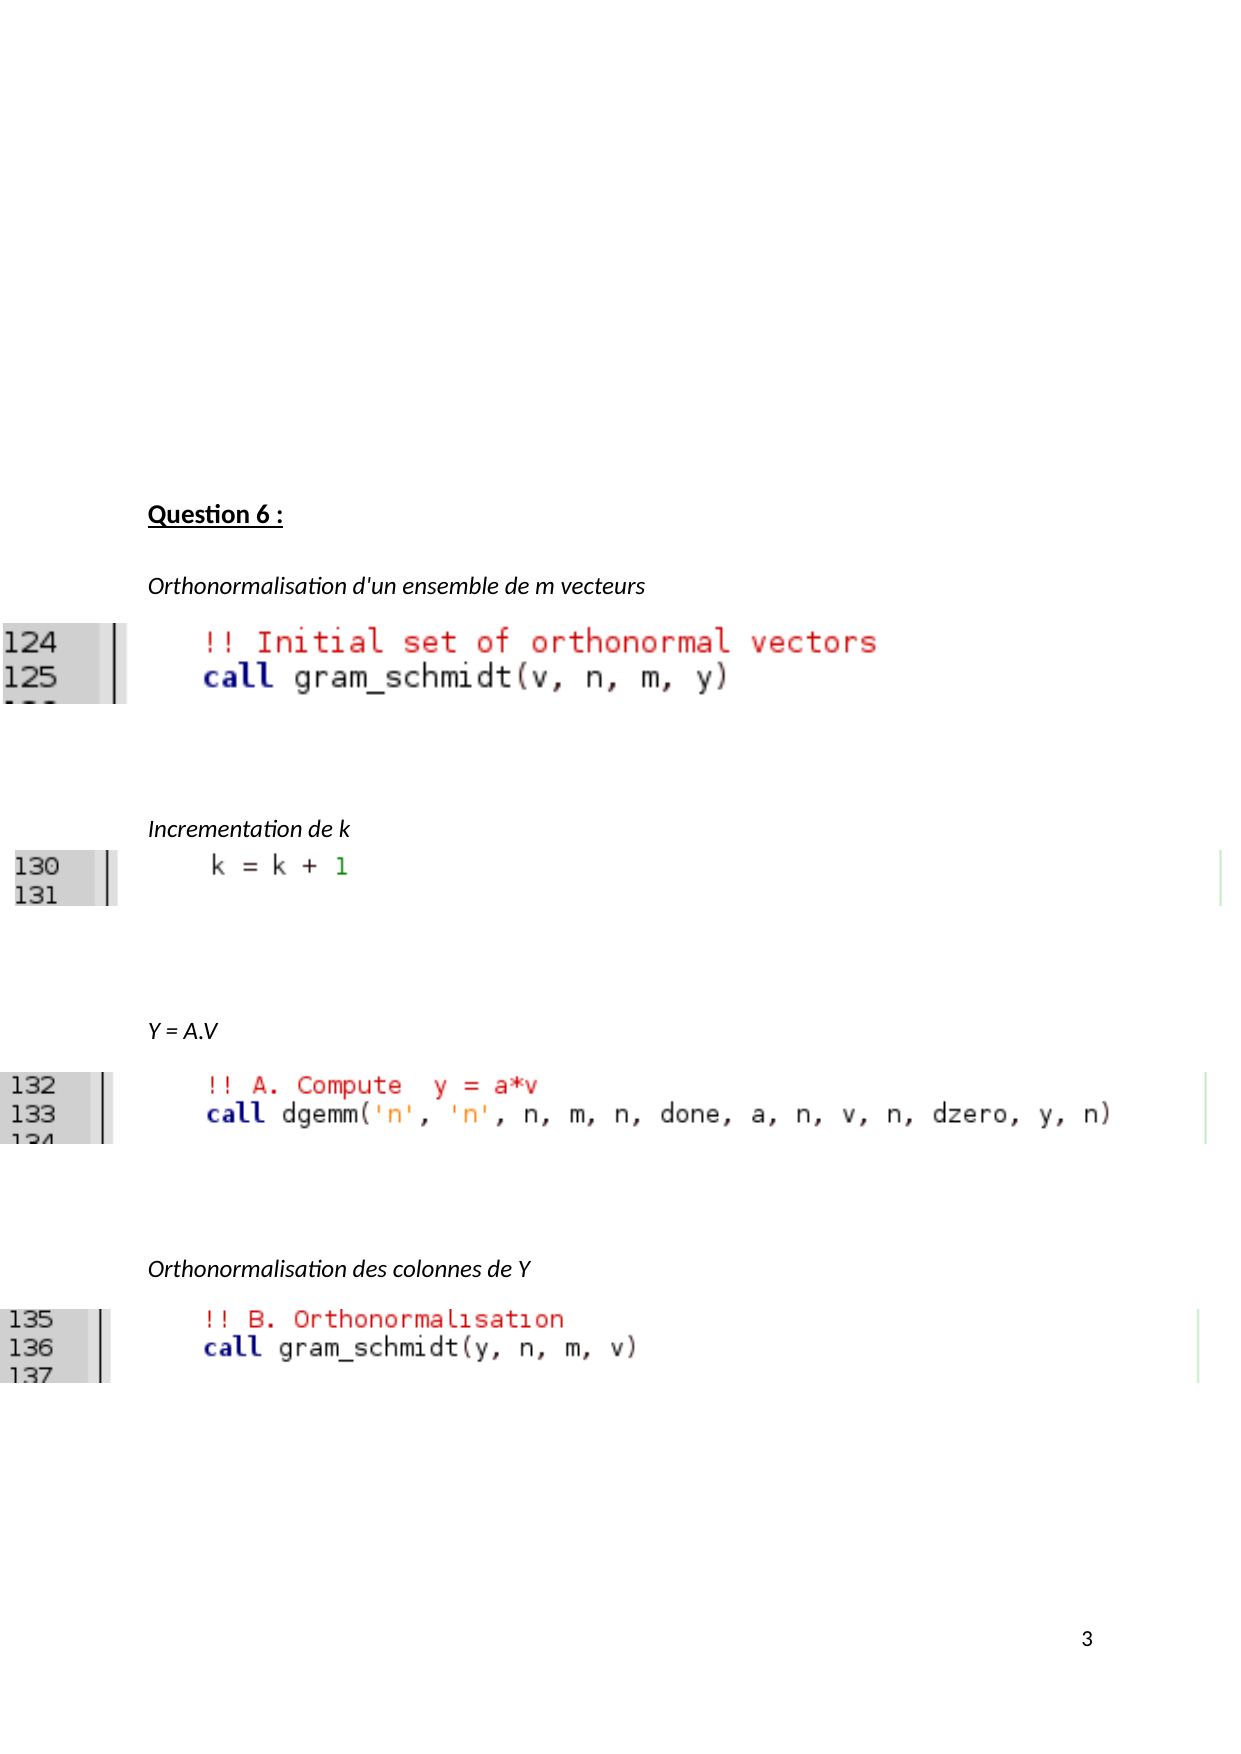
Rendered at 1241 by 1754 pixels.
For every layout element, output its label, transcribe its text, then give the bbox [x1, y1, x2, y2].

list Question 6 : [148, 498, 1093, 531]
list Orthonormalisation d'un ensemble de m vecteurs [148, 571, 1093, 601]
picture [15, 850, 1241, 906]
picture [0, 1072, 1241, 1144]
list Orthonormalisation des colonnes de Y [148, 1253, 1093, 1284]
picture [2, 623, 1240, 704]
list Incrementation de k [148, 813, 1093, 843]
list Y = A.V [148, 1015, 1093, 1046]
picture [0, 1309, 1239, 1383]
